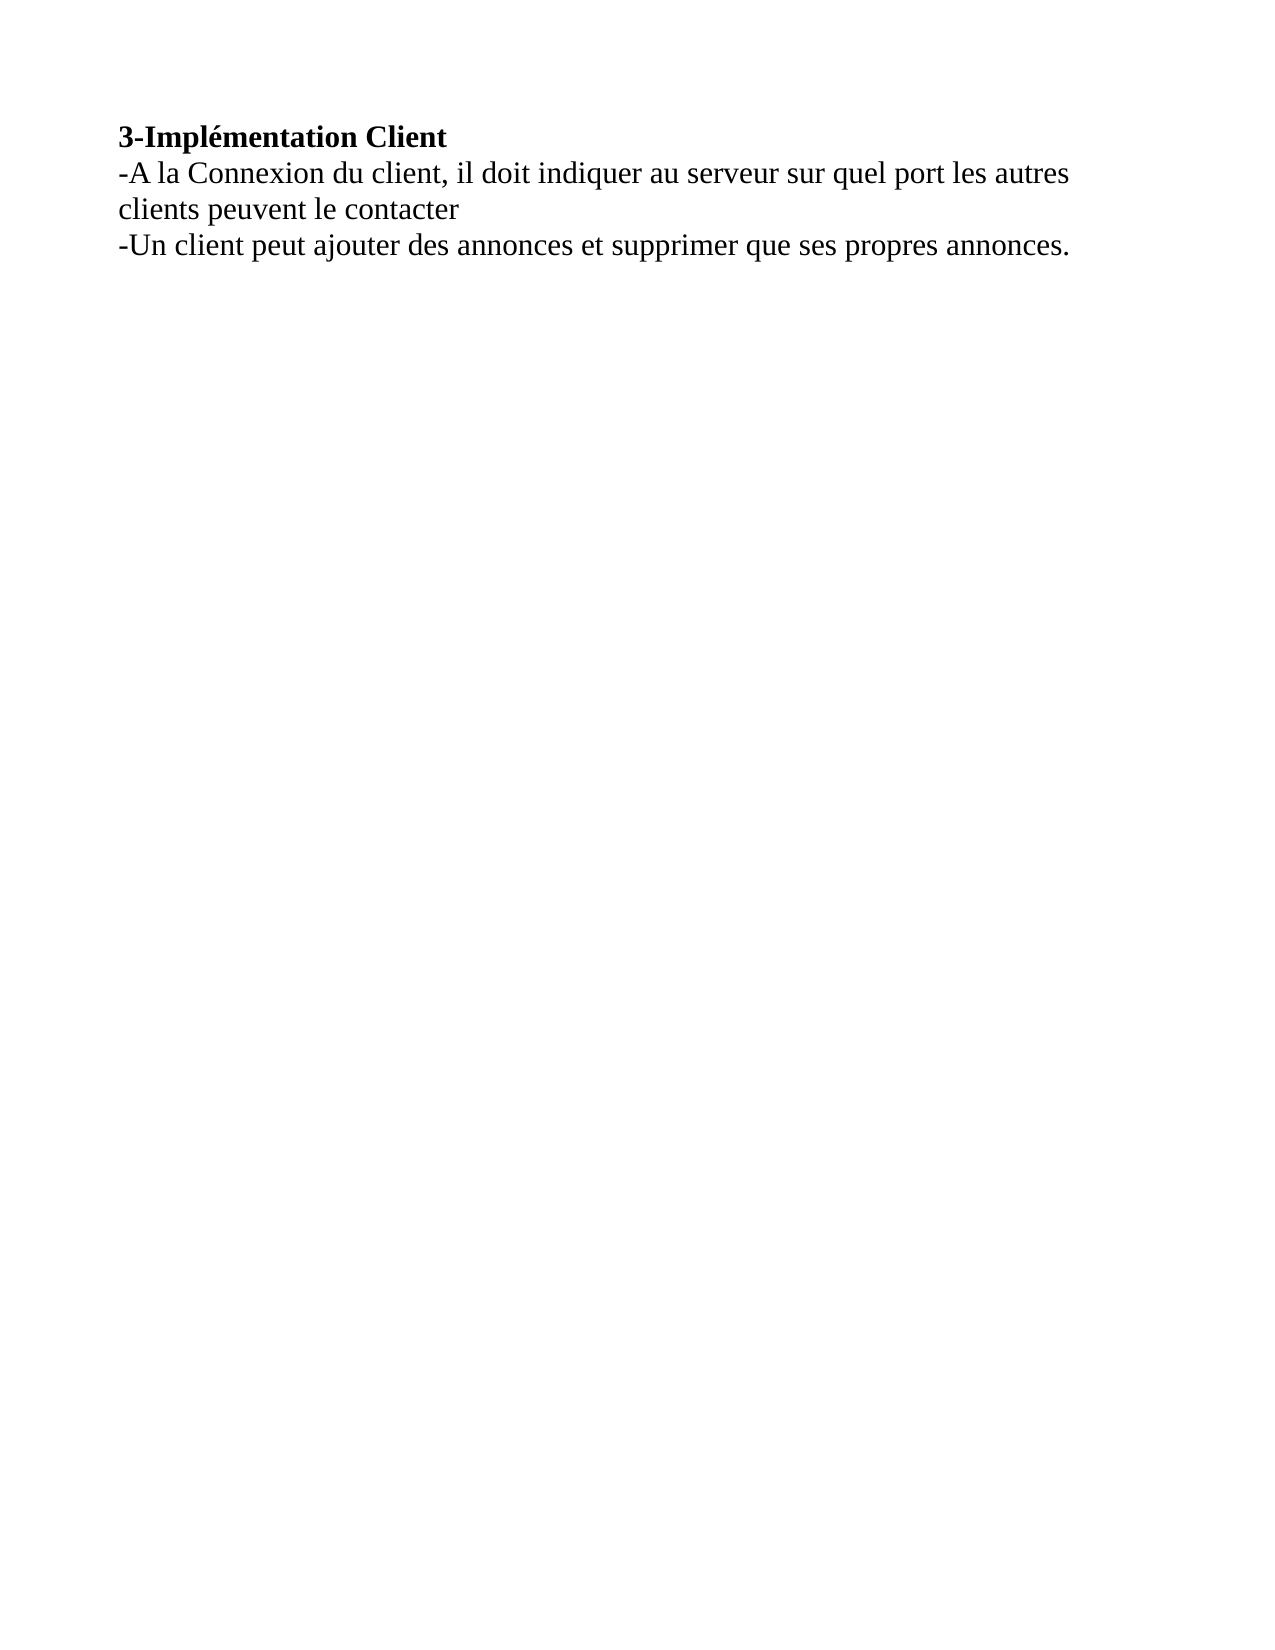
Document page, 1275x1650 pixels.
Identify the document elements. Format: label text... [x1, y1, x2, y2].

text -A la Connexion du client, il doit indiquer au serveur sur quel port les autres clients peuvent le contacter [118, 154, 1157, 226]
text -Un client peut ajouter des annonces et supprimer que ses propres annonces. [118, 226, 1157, 262]
text 3-Implémentation Client [118, 118, 1157, 154]
